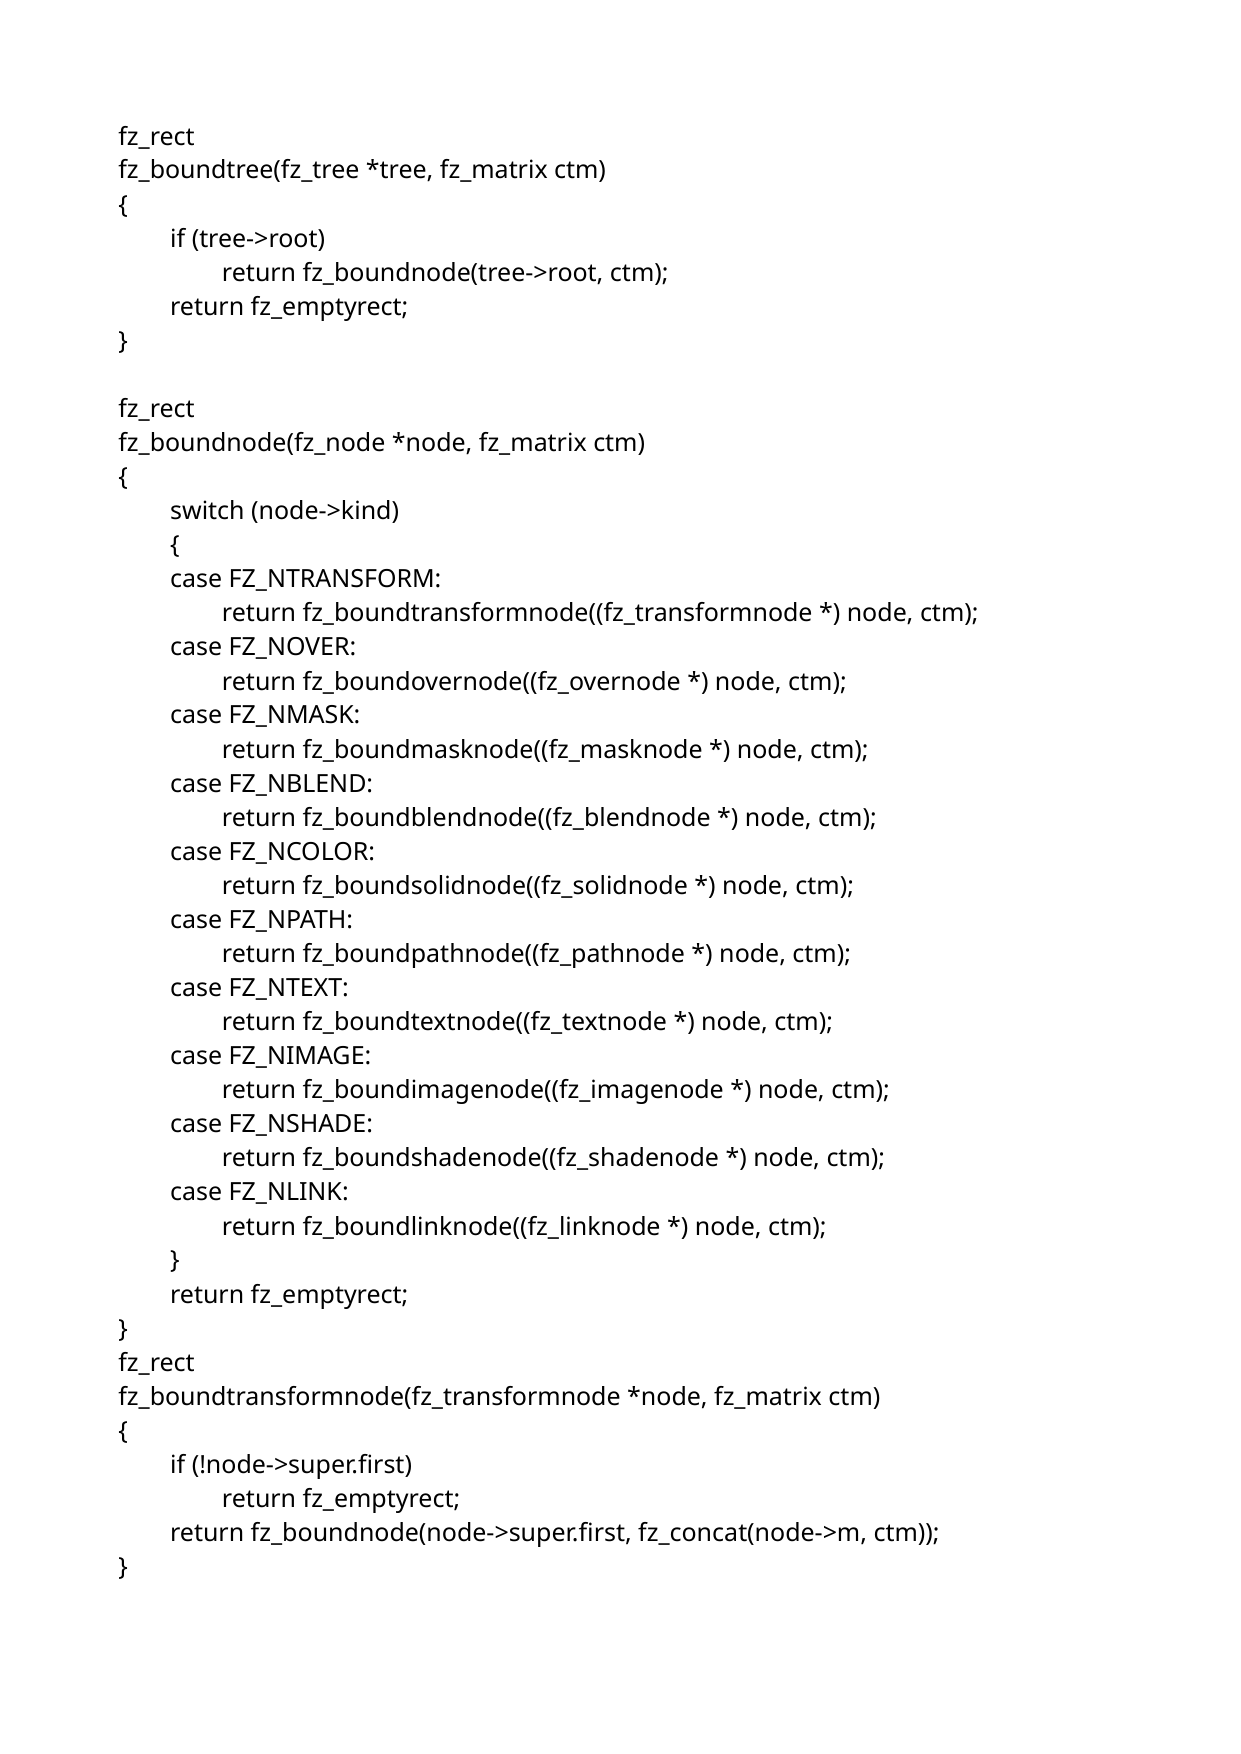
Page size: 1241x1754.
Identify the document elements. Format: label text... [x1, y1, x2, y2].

text { [118, 1412, 1122, 1447]
text } [118, 1310, 1122, 1344]
text return fz_boundshadenode((fz_shadenode *) node, ctm); [118, 1140, 1122, 1174]
text fz_boundtree(fz_tree *tree, fz_matrix ctm) [118, 152, 1122, 186]
text fz_rect [118, 118, 1122, 152]
text if (tree->root) [118, 220, 1122, 254]
text fz_rect [118, 391, 1122, 425]
text fz_boundtransformnode(fz_transformnode *node, fz_matrix ctm) [118, 1378, 1122, 1412]
text return fz_boundsolidnode((fz_solidnode *) node, ctm); [118, 867, 1122, 902]
text fz_boundnode(fz_node *node, fz_matrix ctm) [118, 425, 1122, 459]
text { [118, 527, 1122, 561]
text return fz_boundnode(node->super.first, fz_concat(node->m, ctm)); [118, 1515, 1122, 1549]
text if (!node->super.first) [118, 1447, 1122, 1481]
text return fz_boundovernode((fz_overnode *) node, ctm); [118, 663, 1122, 697]
text } [118, 322, 1122, 357]
text case FZ_NLINK: [118, 1174, 1122, 1208]
text case FZ_NBLEND: [118, 765, 1122, 799]
text case FZ_NTRANSFORM: [118, 561, 1122, 595]
text { [118, 186, 1122, 220]
text return fz_boundlinknode((fz_linknode *) node, ctm); [118, 1208, 1122, 1242]
text } [118, 1242, 1122, 1276]
text case FZ_NIMAGE: [118, 1038, 1122, 1072]
text return fz_boundnode(tree->root, ctm); [118, 254, 1122, 288]
text } [118, 1549, 1122, 1583]
text { [118, 459, 1122, 493]
text return fz_boundmasknode((fz_masknode *) node, ctm); [118, 731, 1122, 765]
text return fz_boundtextnode((fz_textnode *) node, ctm); [118, 1004, 1122, 1038]
text case FZ_NCOLOR: [118, 833, 1122, 867]
text case FZ_NOVER: [118, 629, 1122, 663]
text switch (node->kind) [118, 493, 1122, 527]
text case FZ_NMASK: [118, 697, 1122, 731]
text fz_rect [118, 1344, 1122, 1378]
text return fz_boundblendnode((fz_blendnode *) node, ctm); [118, 799, 1122, 833]
text return fz_boundpathnode((fz_pathnode *) node, ctm); [118, 936, 1122, 970]
text case FZ_NSHADE: [118, 1106, 1122, 1140]
text case FZ_NTEXT: [118, 970, 1122, 1004]
text case FZ_NPATH: [118, 902, 1122, 936]
text return fz_emptyrect; [118, 1276, 1122, 1310]
text return fz_emptyrect; [118, 288, 1122, 322]
text return fz_boundtransformnode((fz_transformnode *) node, ctm); [118, 595, 1122, 629]
text return fz_emptyrect; [118, 1481, 1122, 1515]
text return fz_boundimagenode((fz_imagenode *) node, ctm); [118, 1072, 1122, 1106]
